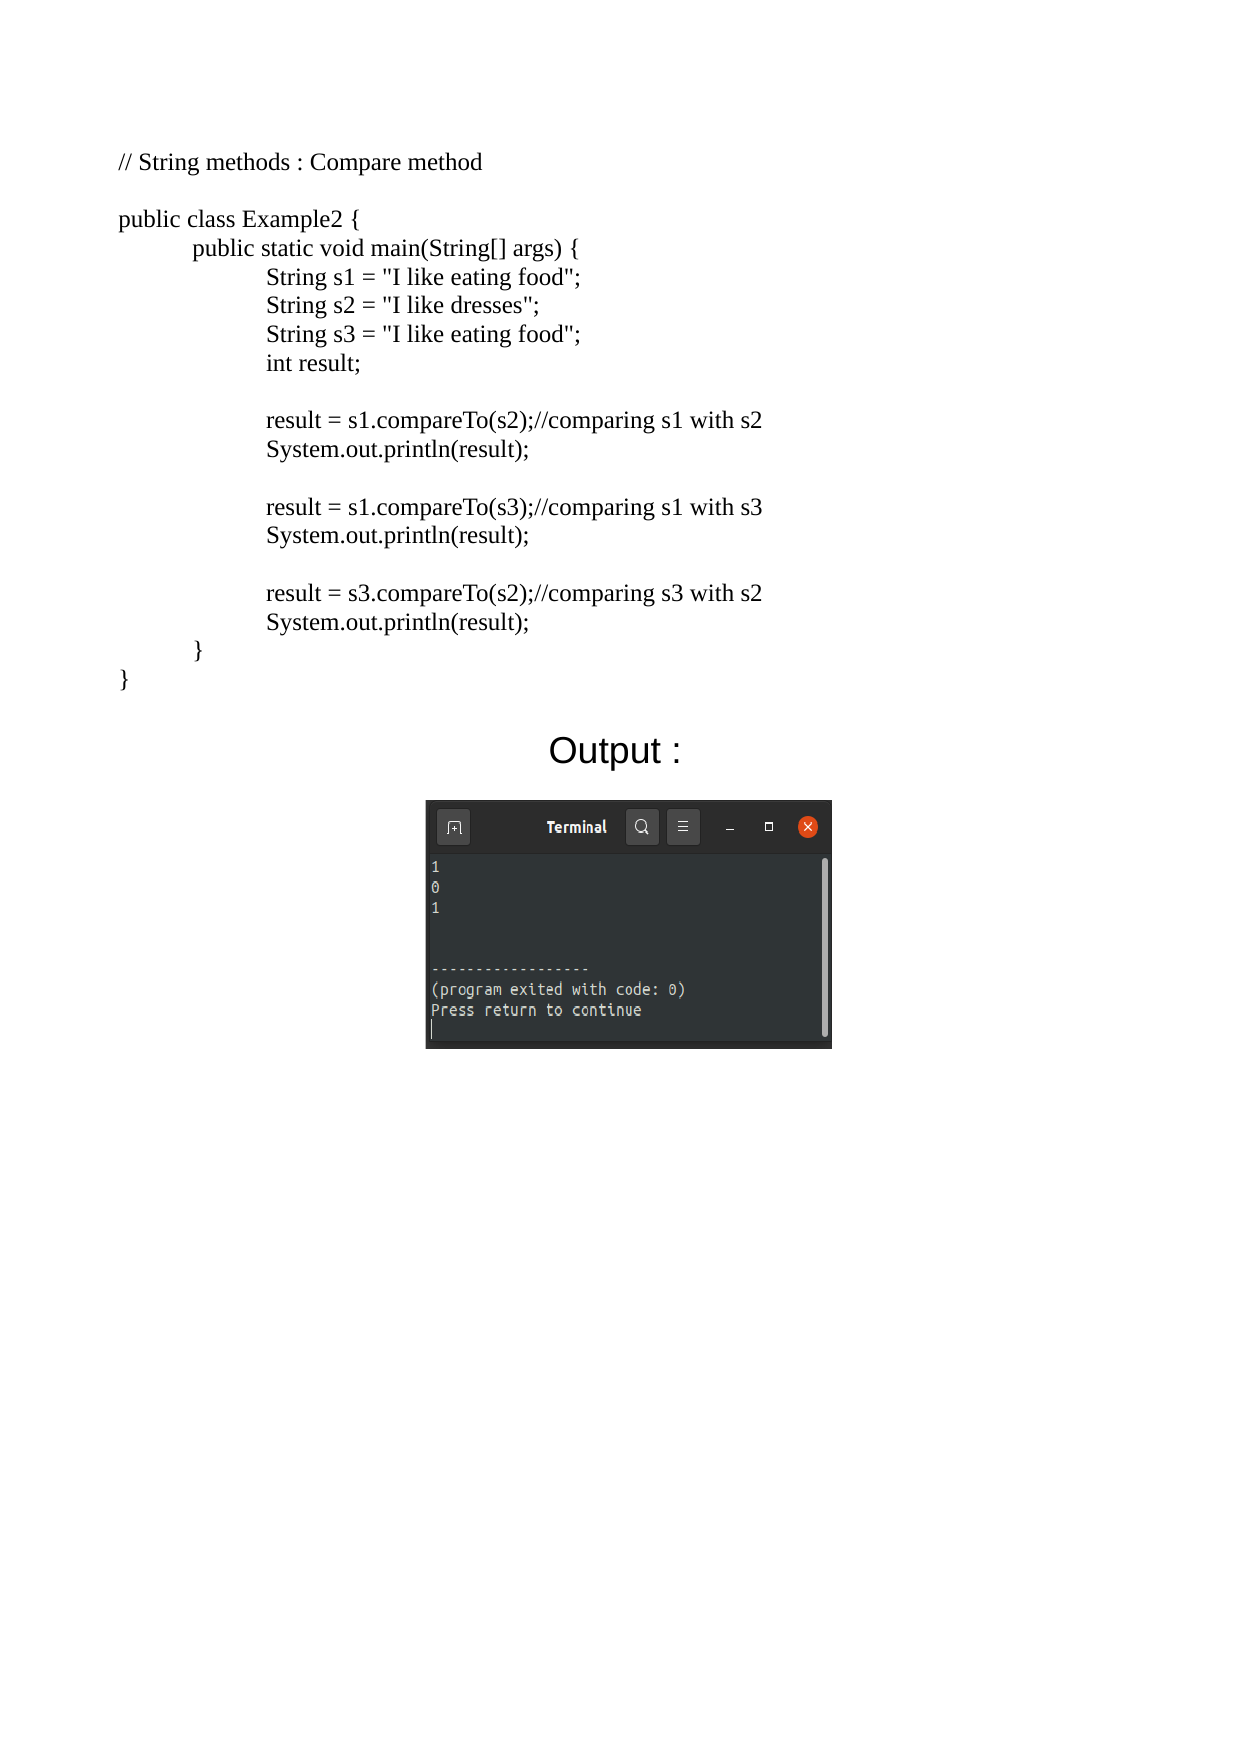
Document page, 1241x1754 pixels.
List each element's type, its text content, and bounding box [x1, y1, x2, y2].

text System.out.println(result); [118, 434, 1122, 463]
text public static void main(String[] args) { [118, 233, 1122, 262]
text String s3 = "I like eating food"; [118, 319, 1122, 348]
text String s1 = "I like eating food"; [118, 262, 1122, 291]
text } [118, 636, 1122, 664]
text result = s3.compareTo(s2);//comparing s3 with s2 [118, 578, 1122, 607]
text System.out.println(result); [118, 521, 1122, 549]
text result = s1.compareTo(s3);//comparing s1 with s3 [118, 492, 1122, 521]
text int result; [118, 348, 1122, 377]
subtitle Output : [118, 728, 1122, 771]
text public class Example2 { [118, 204, 1122, 233]
text } [118, 664, 1122, 693]
picture [425, 800, 832, 1049]
text // String methods : Compare method [118, 147, 1122, 176]
text result = s1.compareTo(s2);//comparing s1 with s2 [118, 406, 1122, 434]
text System.out.println(result); [118, 607, 1122, 636]
text String s2 = "I like dresses"; [118, 291, 1122, 319]
